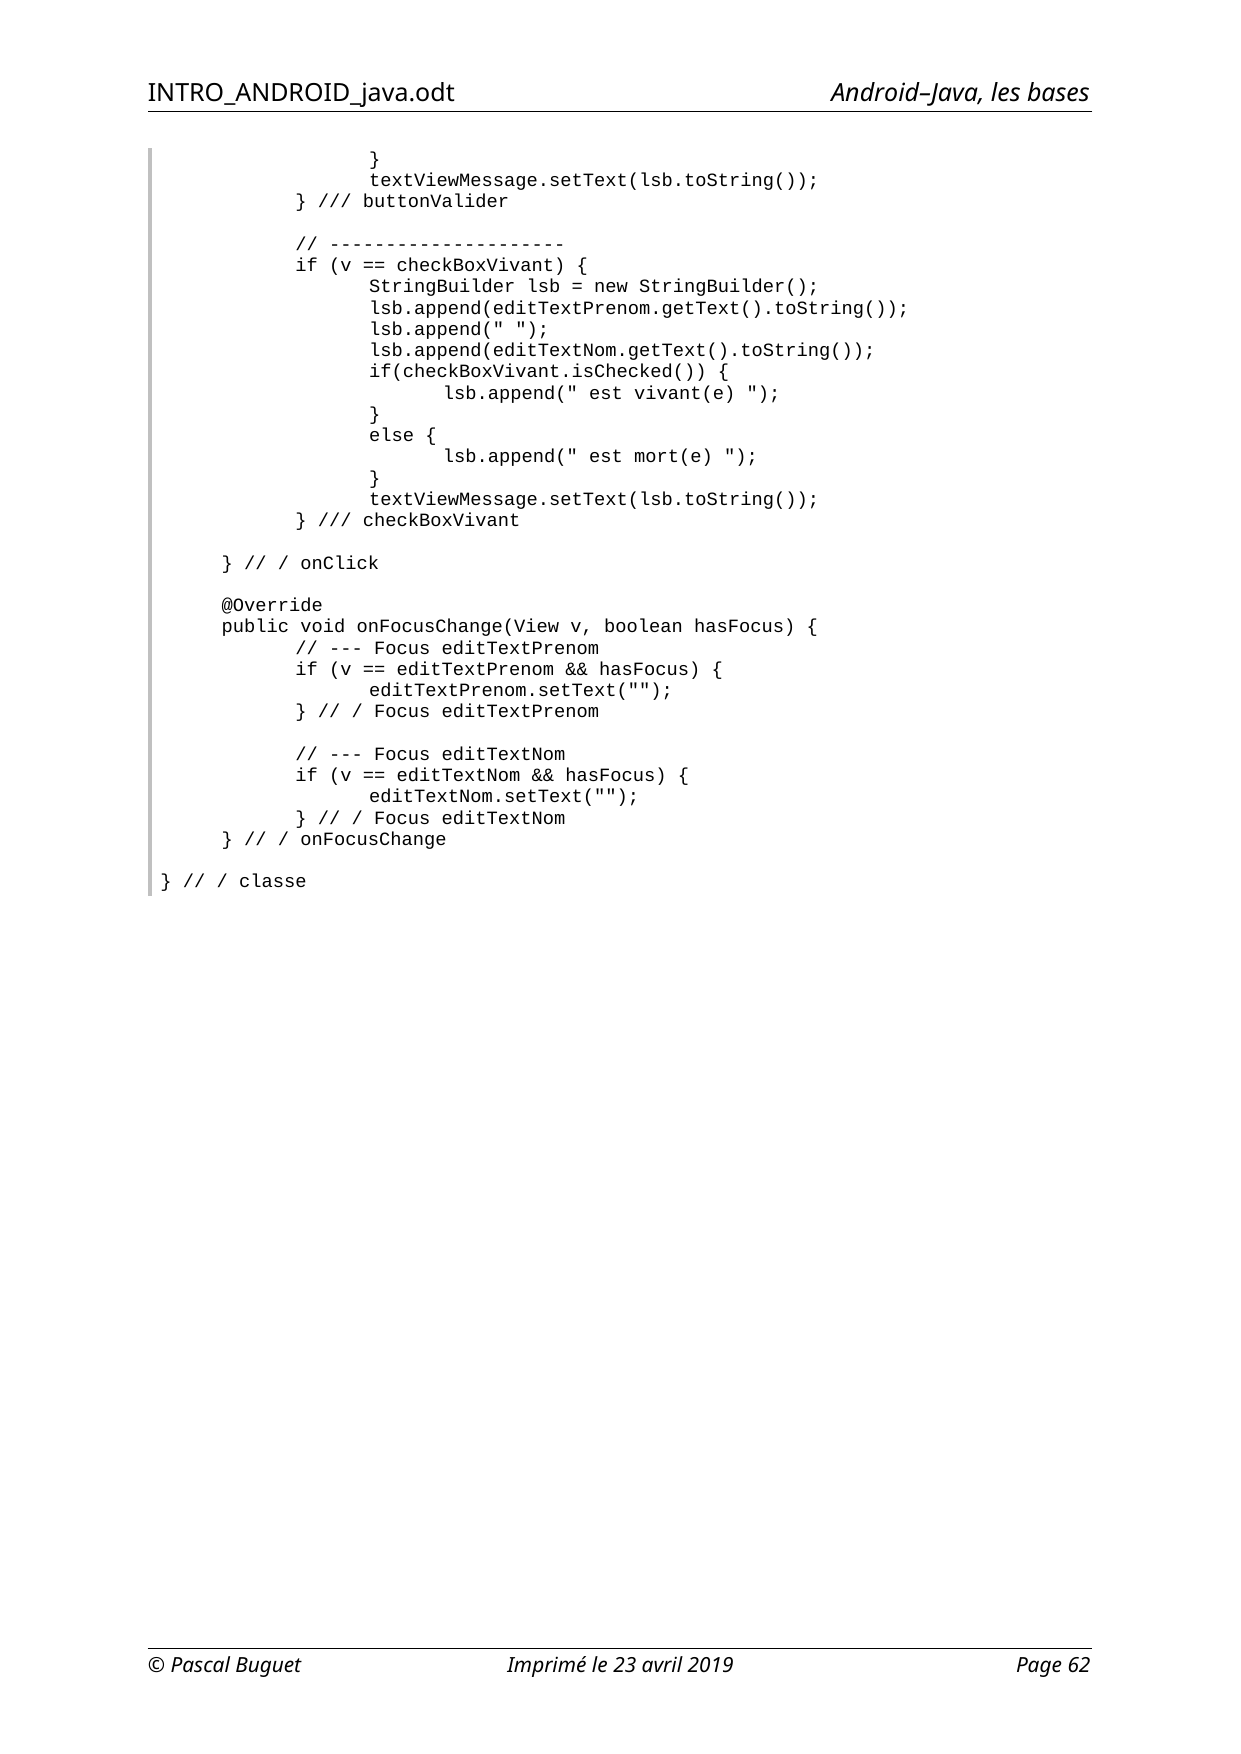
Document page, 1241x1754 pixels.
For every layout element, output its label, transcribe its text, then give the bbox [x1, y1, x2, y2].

text // --- Focus editTextPrenom [152, 638, 1092, 660]
text if (v == editTextPrenom && hasFocus) { [152, 660, 1092, 681]
text } [152, 405, 1092, 426]
text editTextPrenom.setText(""); [152, 681, 1092, 702]
text } /// buttonValider [152, 192, 1092, 213]
text } [152, 468, 1092, 490]
text StringBuilder lsb = new StringBuilder(); [152, 277, 1092, 298]
text lsb.append(" est mort(e) "); [152, 447, 1092, 468]
text lsb.append(editTextPrenom.getText().toString()); [152, 298, 1092, 320]
text } /// checkBoxVivant [152, 511, 1092, 532]
text } // / Focus editTextNom [152, 808, 1092, 830]
text if (v == editTextNom && hasFocus) { [152, 766, 1092, 787]
text // --- Focus editTextNom [152, 745, 1092, 766]
text } // / classe [152, 872, 1092, 896]
text if (v == checkBoxVivant) { [152, 256, 1092, 277]
text lsb.append(" est vivant(e) "); [152, 383, 1092, 405]
text textViewMessage.setText(lsb.toString()); [152, 171, 1092, 192]
text } // / onClick [152, 553, 1092, 575]
text } // / Focus editTextPrenom [152, 702, 1092, 723]
text // --------------------- [152, 235, 1092, 256]
text lsb.append(editTextNom.getText().toString()); [152, 341, 1092, 362]
text textViewMessage.setText(lsb.toString()); [152, 490, 1092, 511]
text } [152, 148, 1092, 171]
text else { [152, 426, 1092, 447]
text @Override [152, 596, 1092, 617]
text editTextNom.setText(""); [152, 787, 1092, 808]
text public void onFocusChange(View v, boolean hasFocus) { [152, 617, 1092, 638]
text } // / onFocusChange [152, 830, 1092, 851]
text lsb.append(" "); [152, 320, 1092, 341]
text if(checkBoxVivant.isChecked()) { [152, 362, 1092, 383]
